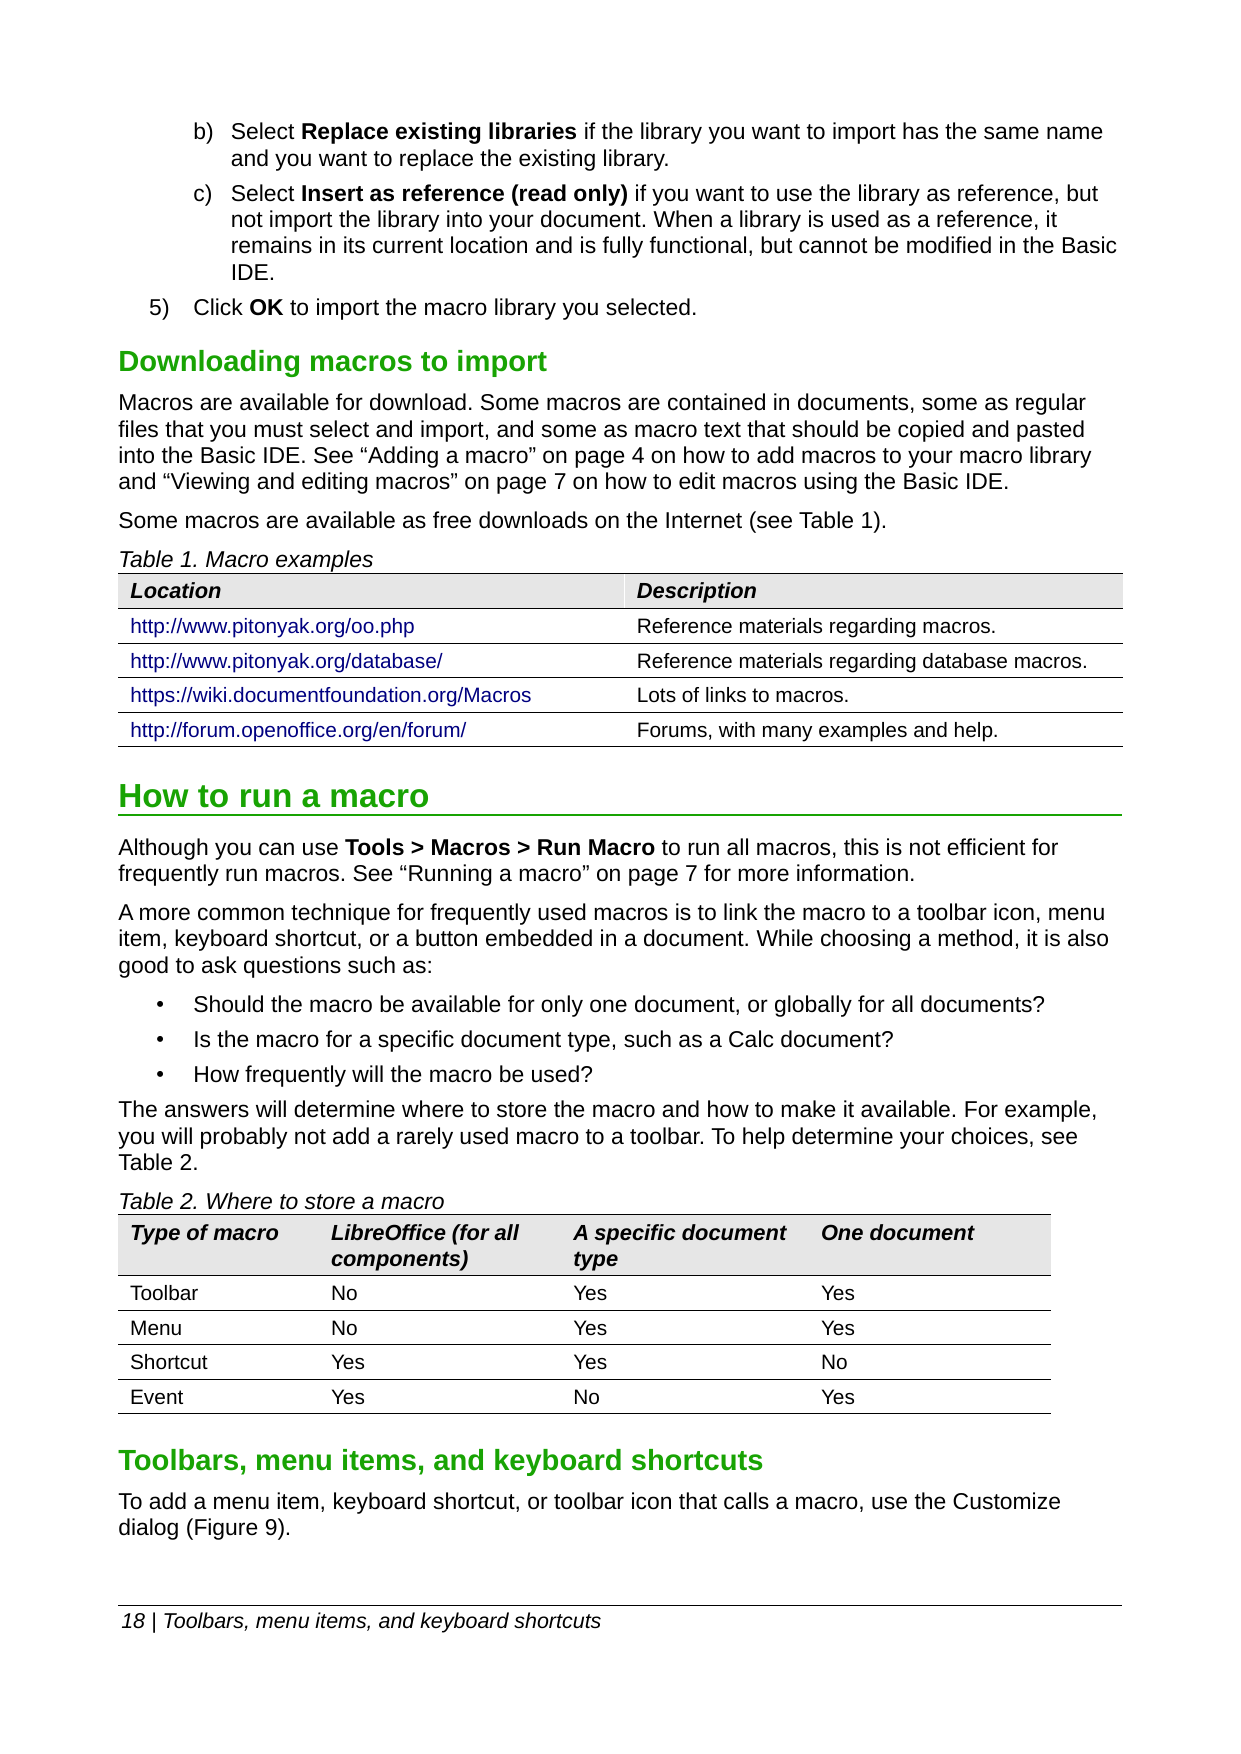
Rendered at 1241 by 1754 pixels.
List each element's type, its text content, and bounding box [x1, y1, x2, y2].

table_header LibreOffice (for all components) [319, 1215, 561, 1275]
table_cell Reference materials regarding macros. [625, 609, 1123, 643]
table_cell Reference materials regarding database macros. [625, 644, 1123, 677]
list Click OK to import the macro library you selected. [169, 294, 1122, 320]
table_cell Yes [319, 1380, 561, 1413]
table_cell Yes [561, 1311, 809, 1344]
text The answers will determine where to store the macro and how to make it available. For example, you will probably not add a rarely used macro to a toolbar. To help determine your choices, see Table 2. [118, 1096, 1122, 1175]
table_cell No [319, 1311, 561, 1344]
table_cell http://forum.openoffice.org/en/forum/ [118, 713, 624, 746]
table_cell Shortcut [118, 1345, 319, 1378]
table_cell No [561, 1380, 809, 1413]
list Although you can use Tools > Macros > Run Macro to run all macros, this is not efficient for frequently run macros. See “Running a macro” on page 7 for more information. [118, 834, 1122, 887]
table_cell http://www.pitonyak.org/database/ [118, 644, 624, 677]
text Table 2. Where to store a macro [118, 1188, 1122, 1214]
text Macros are available for download. Some macros are contained in documents, some as regular files that you must select and import, and some as macro text that should be copied and pasted into the Basic IDE. See “Adding a macro” on page 4 on how to add macros to your macro library and “Viewing and editing macros” on page 7 on how to edit macros using the Basic IDE. [118, 389, 1122, 495]
table_header Description [625, 574, 1123, 608]
table_cell Yes [319, 1345, 561, 1378]
table_cell Menu [118, 1311, 319, 1344]
subtitle How to run a macro [118, 776, 1122, 814]
text Some macros are available as free downloads on the Internet (see Table 1). [118, 507, 1122, 533]
text Table 1. Macro examples [118, 546, 1122, 572]
table_cell Yes [809, 1276, 1051, 1309]
table_cell Yes [809, 1380, 1051, 1413]
table_cell No [319, 1276, 561, 1309]
subtitle Downloading macros to import [118, 344, 1122, 377]
table_cell http://www.pitonyak.org/oo.php [118, 609, 624, 643]
table_cell Event [118, 1380, 319, 1413]
table_cell Forums, with many examples and help. [625, 713, 1123, 746]
table_header One document [809, 1215, 1051, 1275]
text To add a menu item, keyboard shortcut, or toolbar icon that calls a macro, use the Customize dialog (Figure 9). [118, 1488, 1122, 1541]
table_cell Yes [561, 1276, 809, 1309]
list A more common technique for frequently used macros is to link the macro to a toolbar icon, menu item, keyboard shortcut, or a button embedded in a document. While choosing a method, it is also good to ask questions such as: [118, 899, 1122, 978]
table_cell https://wiki.documentfoundation.org/Macros [118, 678, 624, 712]
list Select Replace existing libraries if the library you want to import has the same name and you want to replace the existing library. [193, 118, 1122, 171]
table_header A specific document type [561, 1215, 809, 1275]
subtitle Toolbars, menu items, and keyboard shortcuts [118, 1443, 1122, 1476]
list How frequently will the macro be used? [156, 1061, 1122, 1087]
table_header Location [118, 574, 624, 608]
table_header Type of macro [118, 1215, 319, 1275]
list Should the macro be available for only one document, or globally for all documents? [156, 991, 1122, 1017]
list Select Insert as reference (read only) if you want to use the library as reference, but not import the library into your document. When a library is used as a reference, it remains in its current location and is fully functional, but cannot be modified in the Basic IDE. [193, 180, 1122, 285]
table_cell Toolbar [118, 1276, 319, 1309]
list Is the macro for a specific document type, such as a Calc document? [156, 1026, 1122, 1052]
table_cell Yes [561, 1345, 809, 1378]
table_cell Yes [809, 1311, 1051, 1344]
table_cell No [809, 1345, 1051, 1378]
table_cell Lots of links to macros. [625, 678, 1123, 712]
